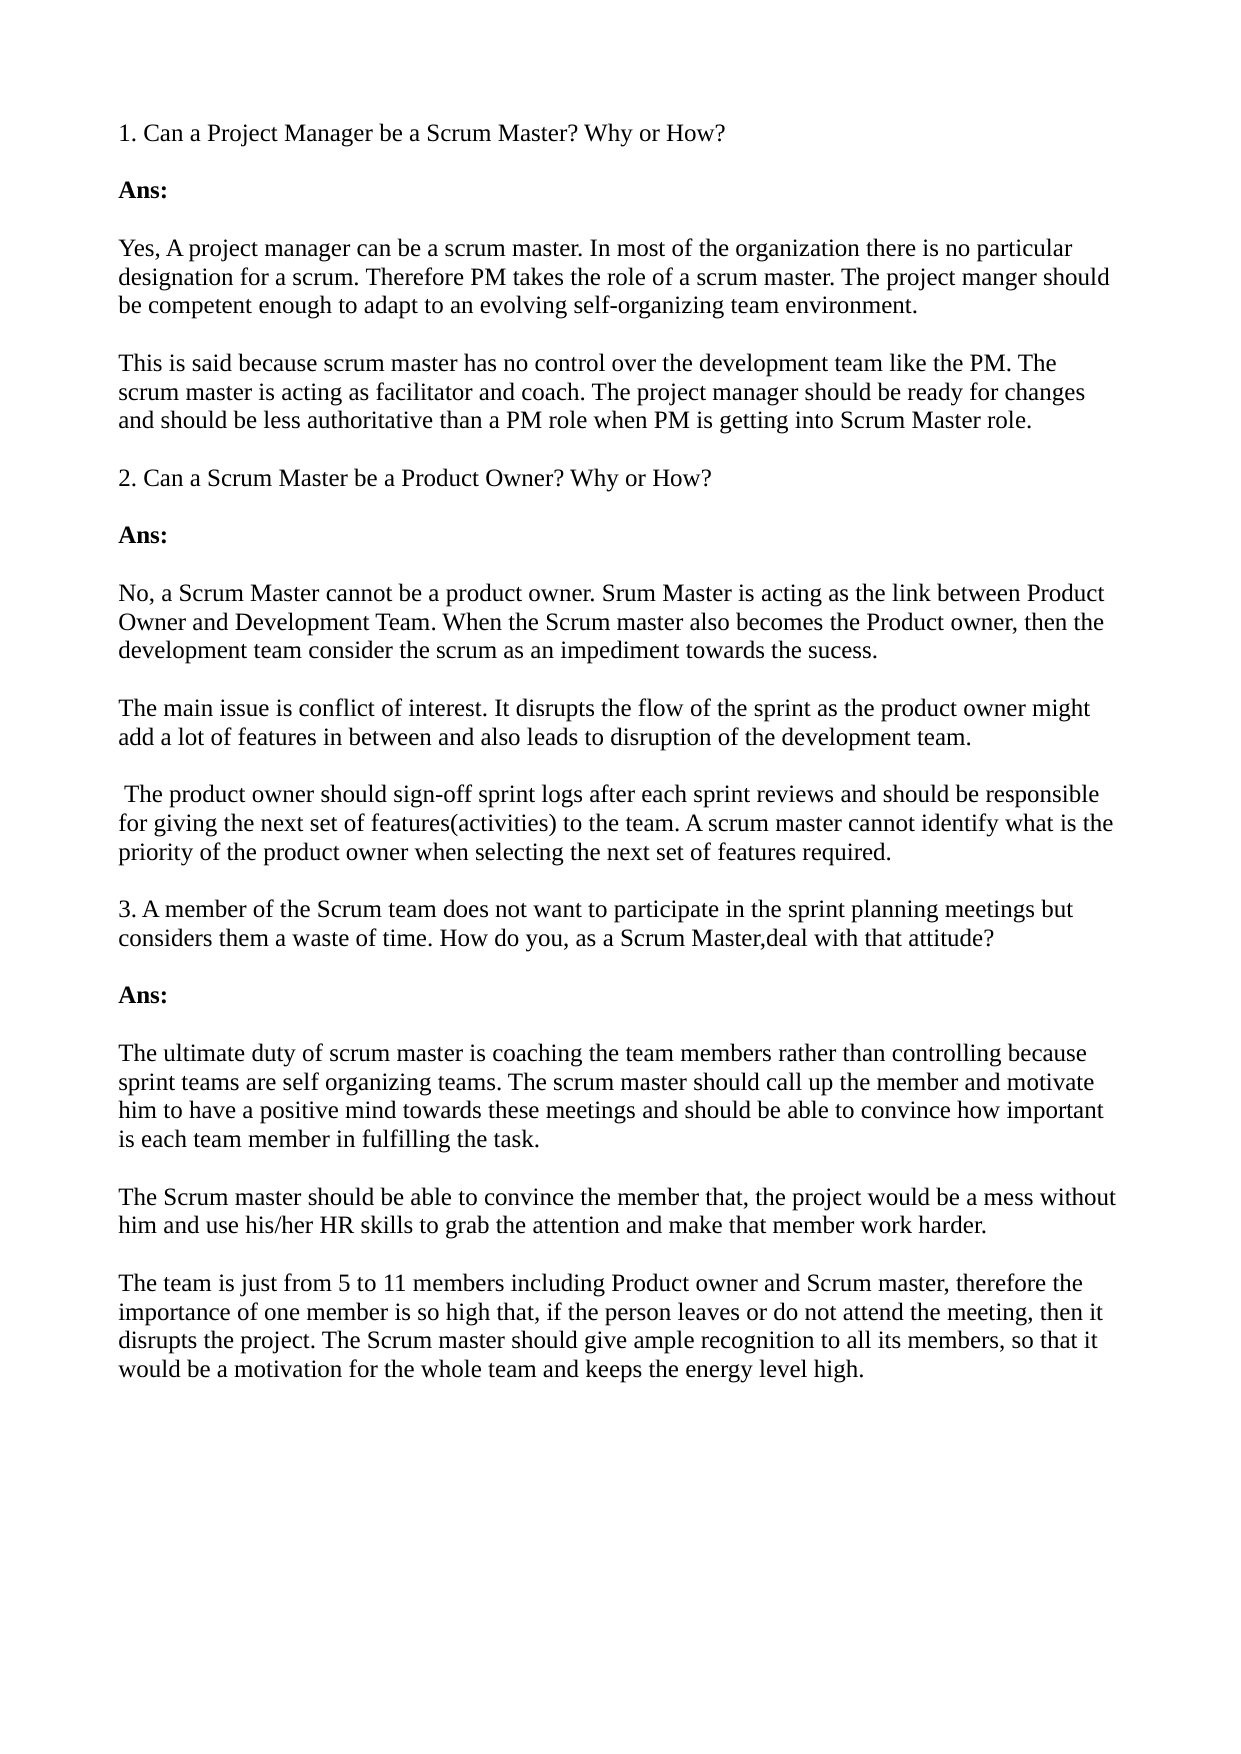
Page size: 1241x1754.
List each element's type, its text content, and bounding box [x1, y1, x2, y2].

text The product owner should sign-off sprint logs after each sprint reviews and should be responsible for giving the next set of features(activities) to the team. A scrum master cannot identify what is the priority of the product owner when selecting the next set of features required. [118, 779, 1122, 866]
text Ans: [118, 176, 1122, 204]
text Yes, A project manager can be a scrum master. In most of the organization there is no particular designation for a scrum. Therefore PM takes the role of a scrum master. The project manger should be competent enough to adapt to an evolving self-organizing team environment. [118, 233, 1122, 319]
text 3. A member of the Scrum team does not want to participate in the sprint planning meetings but considers them a waste of time. How do you, as a Scrum Master,deal with that attitude? [118, 894, 1122, 952]
text The Scrum master should be able to convince the member that, the project would be a mess without him and use his/her HR skills to grab the attention and make that member work harder. [118, 1182, 1122, 1239]
text This is said because scrum master has no control over the development team like the PM. The scrum master is acting as facilitator and coach. The project manager should be ready for changes and should be less authoritative than a PM role when PM is getting into Scrum Master role. [118, 348, 1122, 434]
text The ultimate duty of scrum master is coaching the team members rather than controlling because sprint teams are self organizing teams. The scrum master should call up the member and motivate him to have a positive mind towards these meetings and should be able to convince how important is each team member in fulfilling the task. [118, 1038, 1122, 1153]
text The team is just from 5 to 11 members including Product owner and Scrum master, therefore the importance of one member is so high that, if the person leaves or do not attend the meeting, then it disrupts the project. The Scrum master should give ample recognition to all its members, so that it would be a motivation for the whole team and keeps the energy level high. [118, 1268, 1122, 1383]
text 1. Can a Project Manager be a Scrum Master? Why or How? [118, 118, 1122, 147]
text The main issue is conflict of interest. It disrupts the flow of the sprint as the product owner might add a lot of features in between and also leads to disruption of the development team. [118, 693, 1122, 751]
text Ans: [118, 981, 1122, 1009]
text No, a Scrum Master cannot be a product owner. Srum Master is acting as the link between Product Owner and Development Team. When the Scrum master also becomes the Product owner, then the development team consider the scrum as an impediment towards the sucess. [118, 578, 1122, 664]
text Ans: [118, 521, 1122, 549]
text 2. Can a Scrum Master be a Product Owner? Why or How? [118, 463, 1122, 492]
